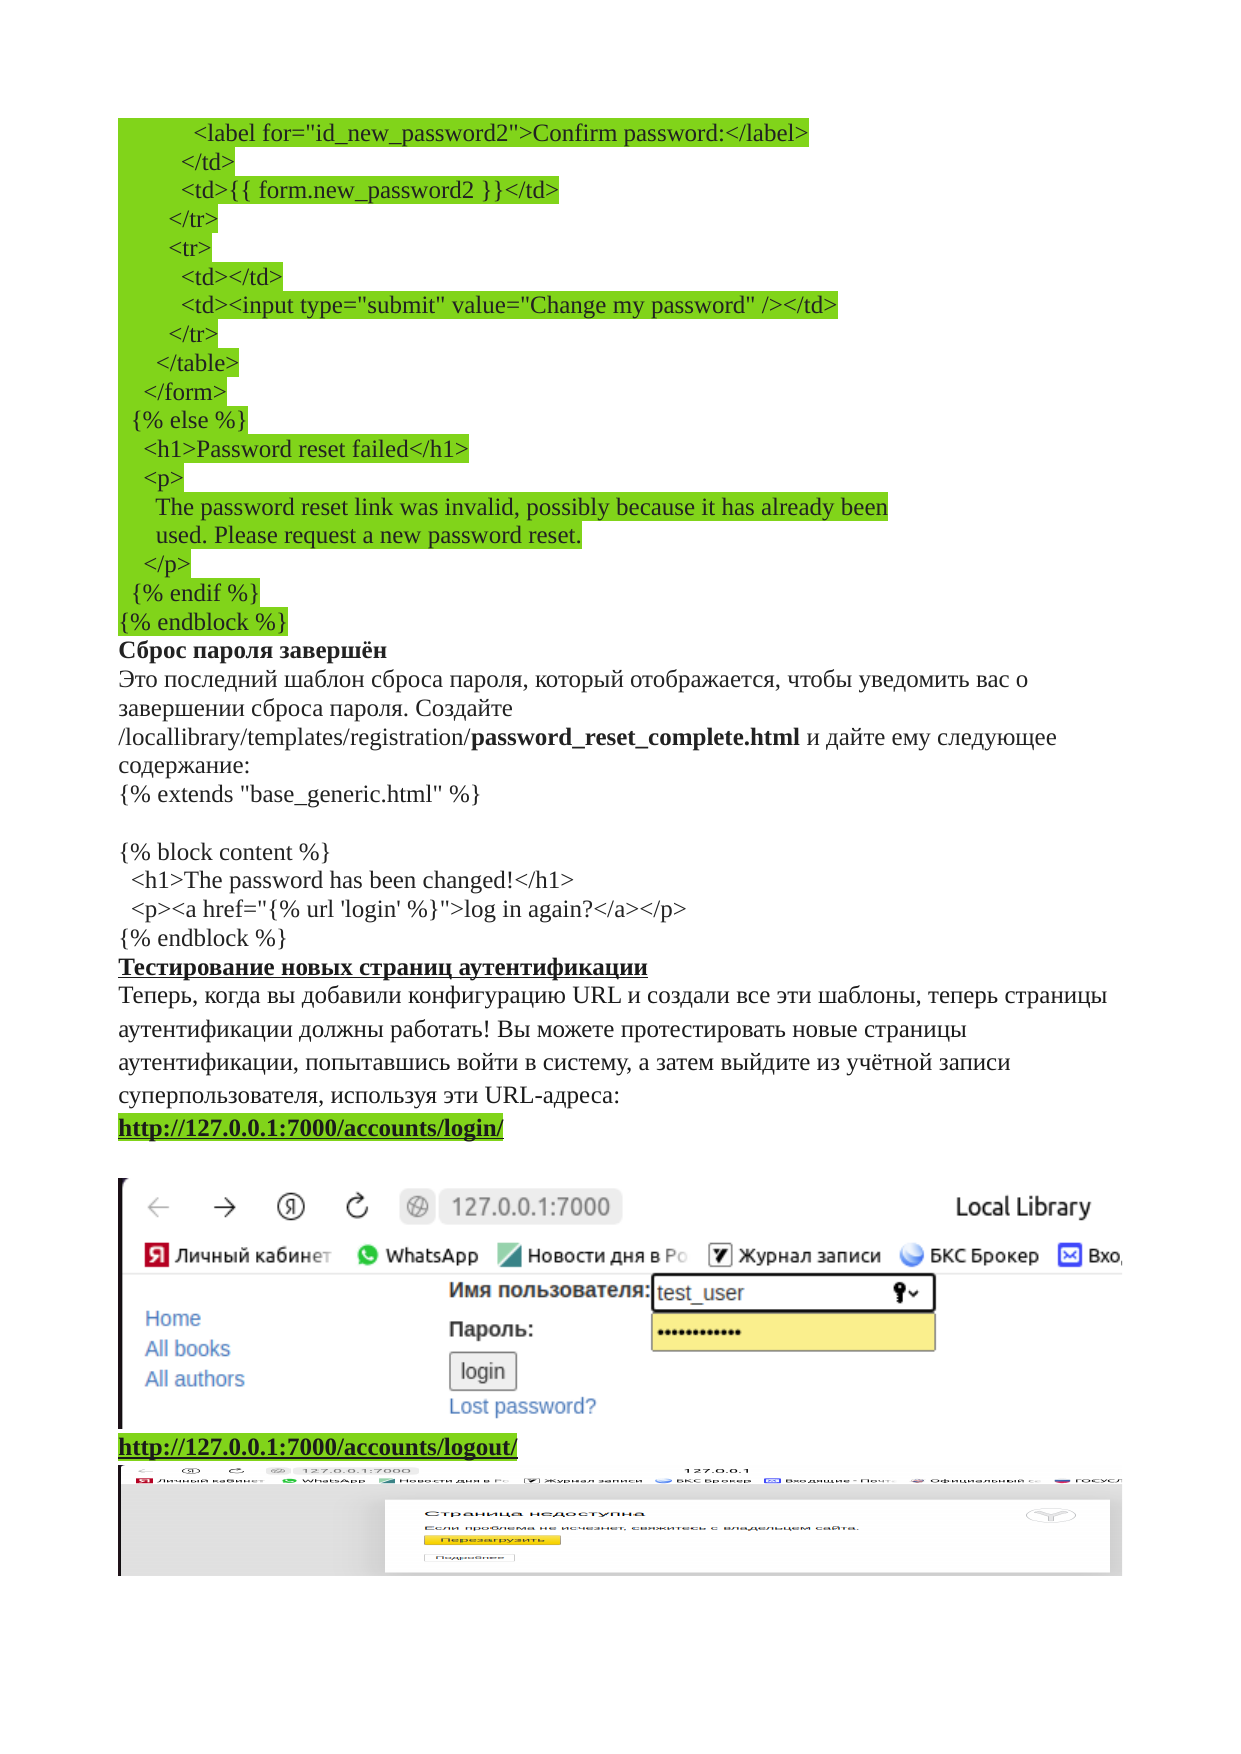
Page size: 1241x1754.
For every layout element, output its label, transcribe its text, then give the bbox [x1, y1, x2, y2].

text <h1>Password reset failed</h1> [118, 434, 1122, 463]
text </table> [118, 348, 1122, 377]
text <p><a href="{% url 'login' %}">log in again?</a></p> [118, 894, 1122, 923]
text used. Please request a new password reset. [118, 521, 1122, 549]
picture [118, 1178, 1123, 1429]
text {% else %} [118, 406, 1122, 434]
text http://127.0.0.1:7000/accounts/login/ [118, 1113, 1122, 1141]
text {% block content %} [118, 837, 1122, 866]
subtitle Тестирование новых страниц аутентификации [118, 952, 1122, 981]
text </tr> [118, 204, 1122, 233]
text {% endblock %} [118, 923, 1122, 952]
text <label for="id_new_password2">Confirm password:</label> [118, 118, 1122, 147]
text </tr> [118, 319, 1122, 348]
text <td>{{ form.new_password2 }}</td> [118, 176, 1122, 204]
text <td><input type="submit" value="Change my password" /></td> [118, 291, 1122, 319]
picture [118, 1465, 1123, 1576]
text {% endblock %} [118, 607, 1122, 636]
text Это последний шаблон сброса пароля, который отображается, чтобы уведомить вас о завершении сброса пароля. Создайте /locallibrary/templates/registration/password_reset_complete.html и дайте ему следующее содержание: [118, 664, 1122, 779]
text The password reset link was invalid, possibly because it has already been [118, 492, 1122, 521]
text {% extends "base_generic.html" %} [118, 779, 1122, 808]
text http://127.0.0.1:7000/accounts/logout/ [118, 1429, 1122, 1461]
text <p> [118, 463, 1122, 492]
text {% endif %} [118, 578, 1122, 607]
text </p> [118, 549, 1122, 578]
text Теперь, когда вы добавили конфигурацию URL и создали все эти шаблоны, теперь страницы аутентификации должны работать! Вы можете протестировать новые страницы аутентификации, попытавшись войти в систему, а затем выйдите из учётной записи суперпользователя, используя эти URL-адреса: [118, 981, 1122, 1108]
text <td></td> [118, 262, 1122, 291]
text <tr> [118, 233, 1122, 262]
text Сброс пароля завершён [118, 636, 1122, 664]
text <h1>The password has been changed!</h1> [118, 866, 1122, 894]
text </form> [118, 377, 1122, 406]
text </td> [118, 147, 1122, 176]
